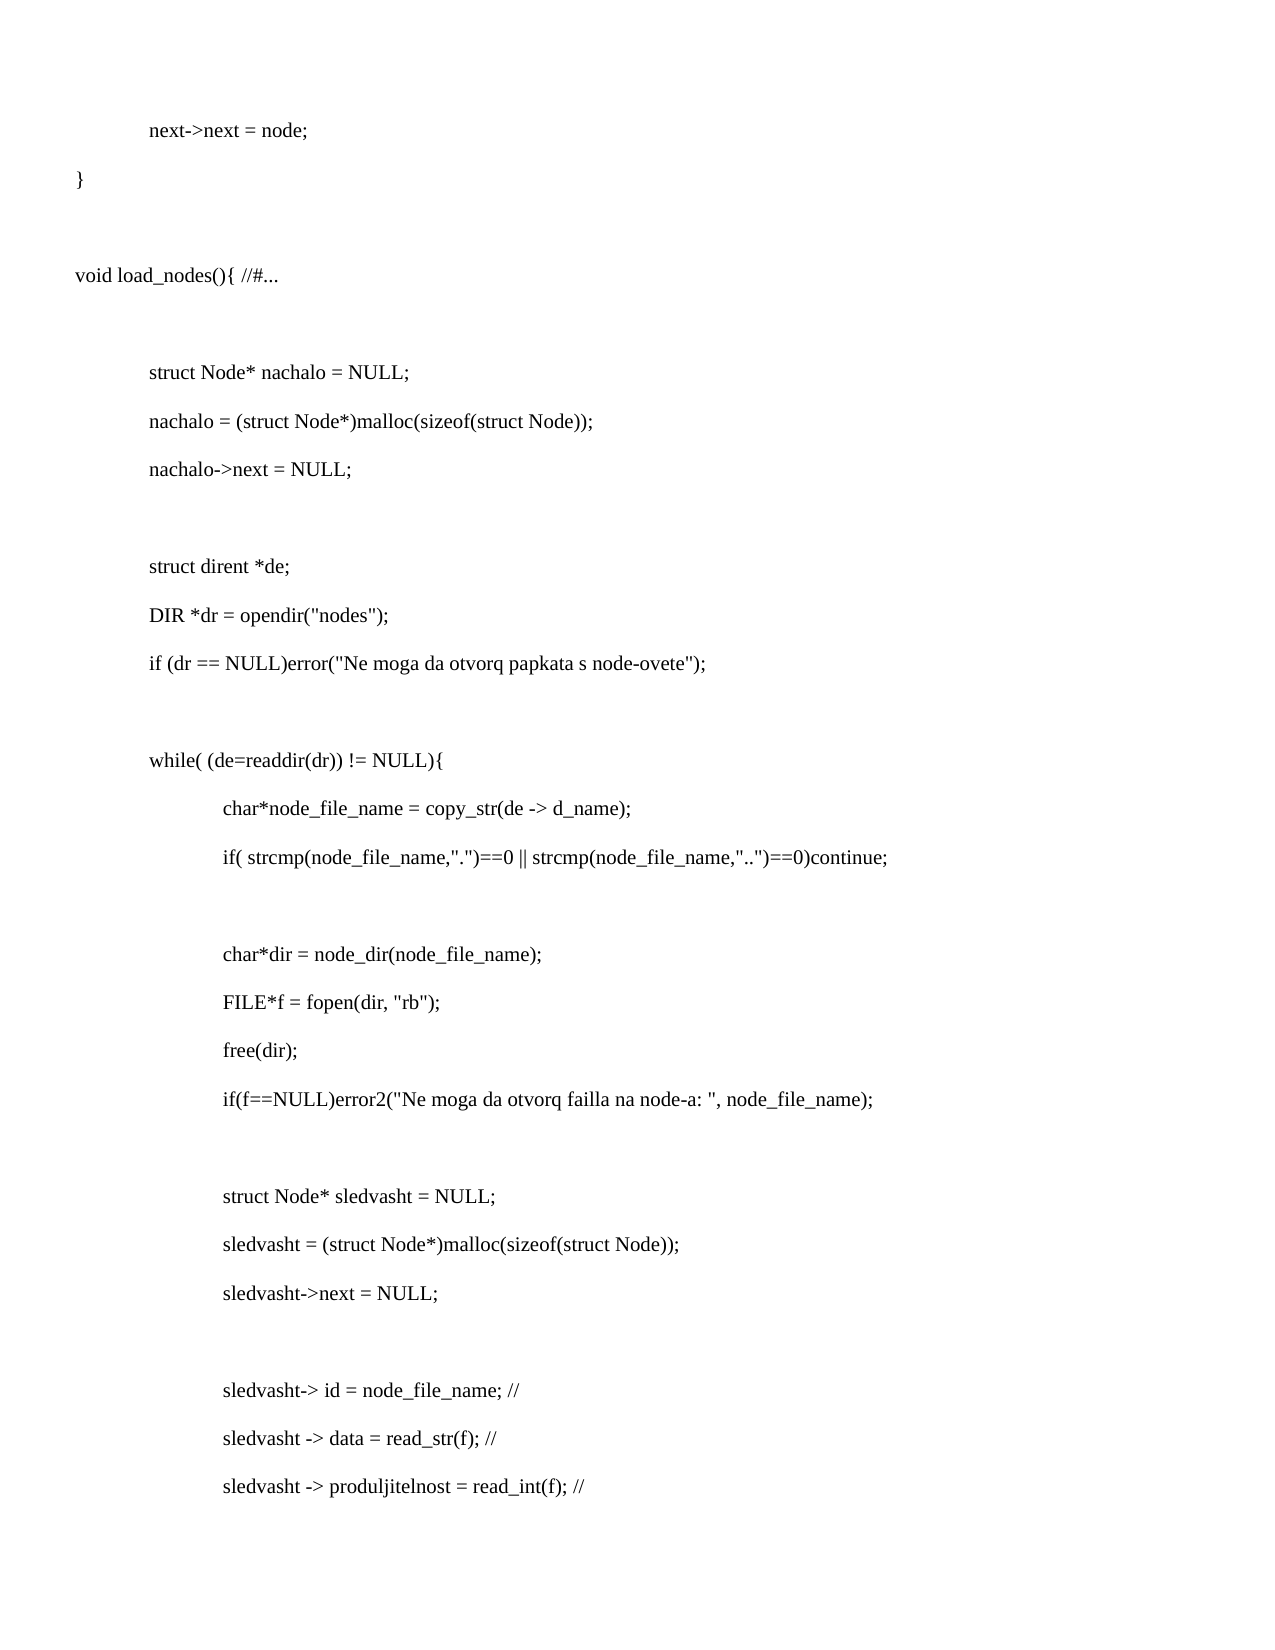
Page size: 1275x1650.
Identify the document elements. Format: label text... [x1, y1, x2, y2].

text while( (de=readdir(dr)) != NULL){ [75, 748, 1209, 772]
text sledvasht -> produljitelnost = read_int(f); // [75, 1474, 1209, 1498]
text char*node_file_name = copy_str(de -> d_name); [75, 796, 1209, 820]
text char*dir = node_dir(node_file_name); [75, 942, 1209, 966]
text next->next = node; [75, 118, 1209, 142]
text sledvasht = (struct Node*)malloc(sizeof(struct Node)); [75, 1232, 1209, 1256]
text nachalo->next = NULL; [75, 457, 1209, 481]
text } [75, 167, 1209, 191]
text FILE*f = fopen(dir, "rb"); [75, 990, 1209, 1014]
text DIR *dr = opendir("nodes"); [75, 602, 1209, 627]
text nachalo = (struct Node*)malloc(sizeof(struct Node)); [75, 409, 1209, 433]
text if (dr == NULL)error("Ne moga da otvorq papkata s node-ovete"); [75, 651, 1209, 675]
text struct dirent *de; [75, 554, 1209, 578]
text sledvasht -> data = read_str(f); // [75, 1426, 1209, 1450]
text struct Node* sledvasht = NULL; [75, 1184, 1209, 1208]
text void load_nodes(){ //#... [75, 263, 1209, 287]
text if(f==NULL)error2("Ne moga da otvorq failla na node-a: ", node_file_name); [75, 1087, 1209, 1111]
text if( strcmp(node_file_name,".")==0 || strcmp(node_file_name,"..")==0)continue; [75, 845, 1209, 869]
text free(dir); [75, 1038, 1209, 1062]
text sledvasht-> id = node_file_name; // [75, 1377, 1209, 1402]
text struct Node* nachalo = NULL; [75, 360, 1209, 384]
text sledvasht->next = NULL; [75, 1281, 1209, 1305]
